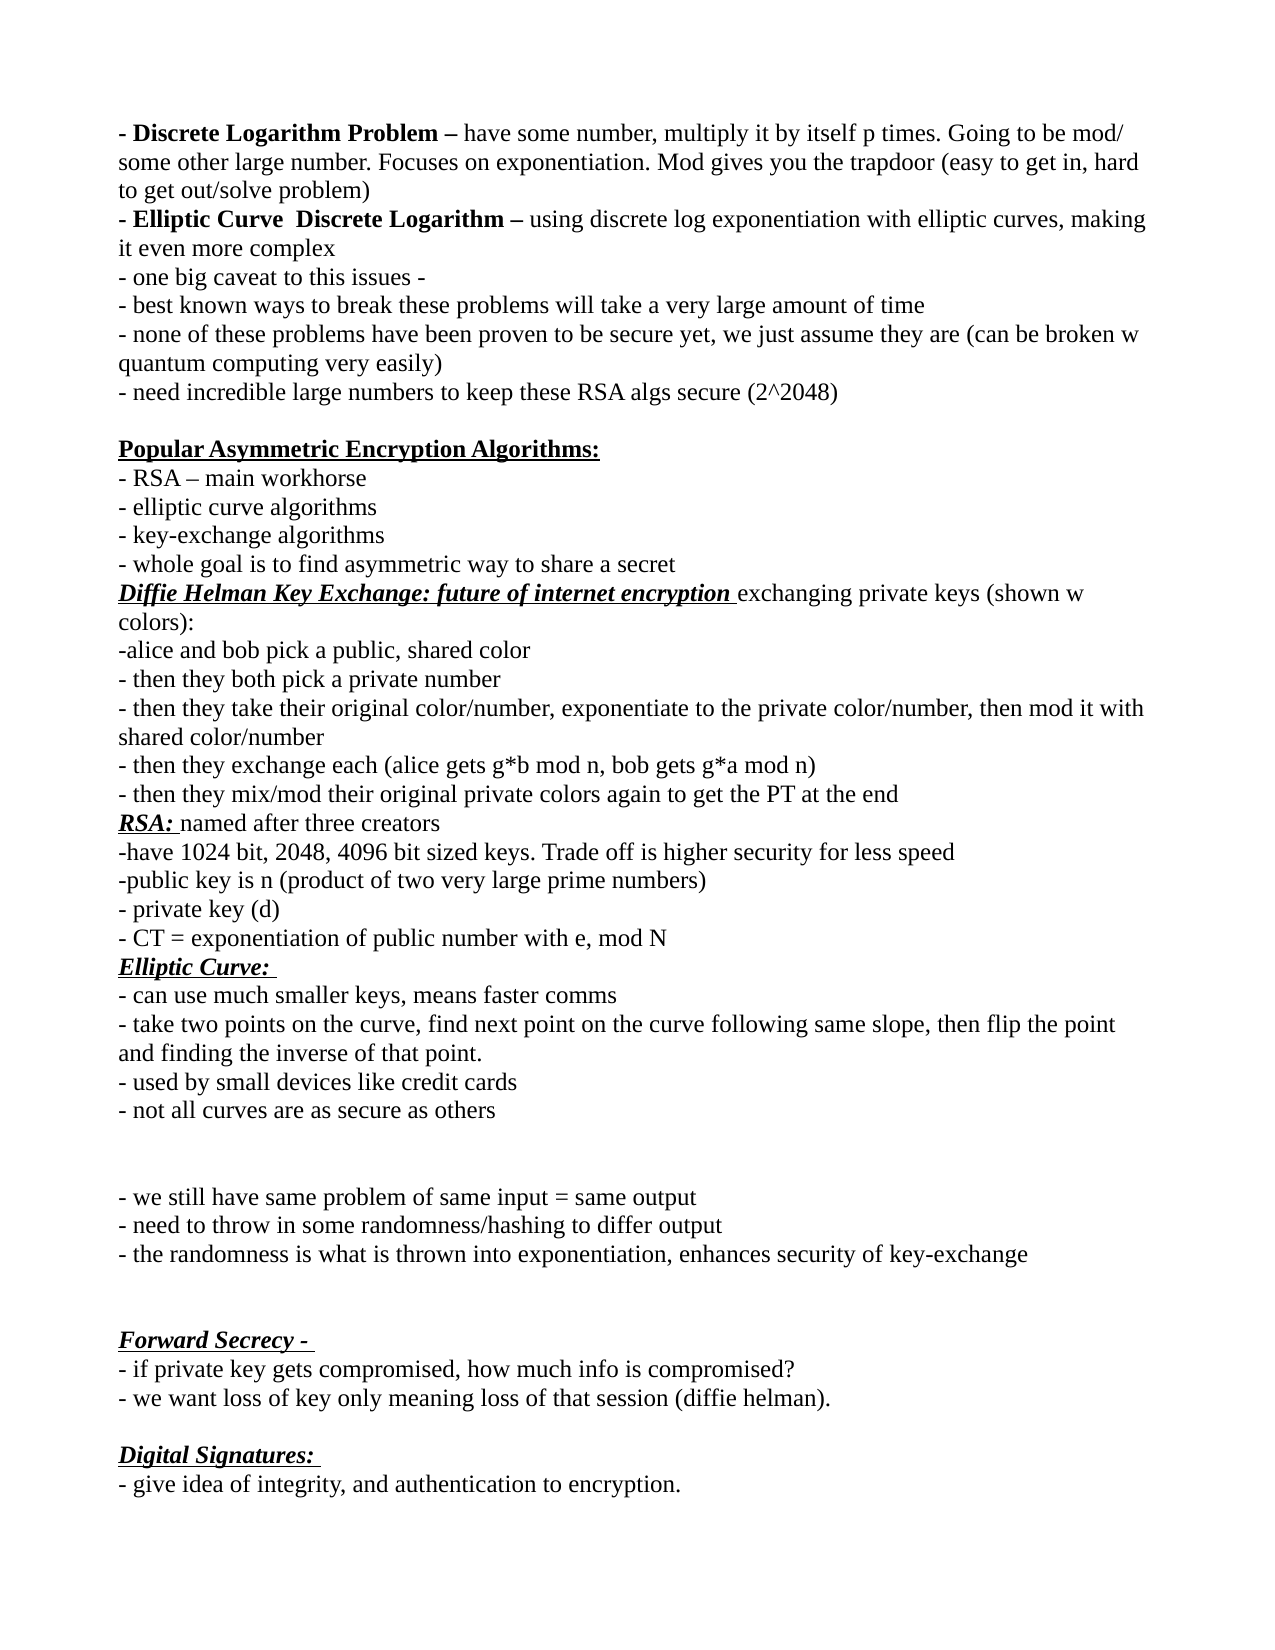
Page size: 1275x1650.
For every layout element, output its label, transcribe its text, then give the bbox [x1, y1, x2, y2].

text - elliptic curve algorithms [118, 492, 1157, 521]
text Forward Secrecy - [118, 1326, 1157, 1354]
text - then they exchange each (alice gets g*b mod n, bob gets g*a mod n) [118, 751, 1157, 779]
text - RSA – main workhorse [118, 463, 1157, 492]
text - key-exchange algorithms [118, 521, 1157, 549]
text -have 1024 bit, 2048, 4096 bit sized keys. Trade off is higher security for less speed [118, 837, 1157, 866]
text - then they take their original color/number, exponentiate to the private color/number, then mod it with shared color/number [118, 693, 1157, 751]
text Popular Asymmetric Encryption Algorithms: [118, 434, 1157, 463]
text - we want loss of key only meaning loss of that session (diffie helman). [118, 1383, 1157, 1412]
text RSA: named after three creators [118, 808, 1157, 837]
text - none of these problems have been proven to be secure yet, we just assume they are (can be broken w quantum computing very easily) [118, 319, 1157, 377]
text - can use much smaller keys, means faster comms [118, 981, 1157, 1009]
text - best known ways to break these problems will take a very large amount of time [118, 291, 1157, 319]
text - then they both pick a private number [118, 664, 1157, 693]
text - one big caveat to this issues - [118, 262, 1157, 291]
text - not all curves are as secure as others [118, 1096, 1157, 1124]
text Digital Signatures: [118, 1441, 1157, 1469]
text - then they mix/mod their original private colors again to get the PT at the end [118, 779, 1157, 808]
text - private key (d) [118, 894, 1157, 923]
text - need incredible large numbers to keep these RSA algs secure (2^2048) [118, 377, 1157, 406]
text - give idea of integrity, and authentication to encryption. [118, 1469, 1157, 1498]
text - the randomness is what is thrown into exponentiation, enhances security of key-exchange [118, 1239, 1157, 1268]
text - CT = exponentiation of public number with e, mod N [118, 923, 1157, 952]
text -public key is n (product of two very large prime numbers) [118, 866, 1157, 894]
text - take two points on the curve, find next point on the curve following same slope, then flip the point and finding the inverse of that point. [118, 1009, 1157, 1067]
text Elliptic Curve: [118, 952, 1157, 981]
text - Elliptic Curve Discrete Logarithm – using discrete log exponentiation with elliptic curves, making it even more complex [118, 204, 1157, 262]
text - need to throw in some randomness/hashing to differ output [118, 1211, 1157, 1239]
text - if private key gets compromised, how much info is compromised? [118, 1354, 1157, 1383]
text - Discrete Logarithm Problem – have some number, multiply it by itself p times. Going to be mod/ some other large number. Focuses on exponentiation. Mod gives you the trapdoor (easy to get in, hard to get out/solve problem) [118, 118, 1157, 204]
text - used by small devices like credit cards [118, 1067, 1157, 1096]
text - we still have same problem of same input = same output [118, 1182, 1157, 1211]
text -alice and bob pick a public, shared color [118, 636, 1157, 664]
text - whole goal is to find asymmetric way to share a secret [118, 549, 1157, 578]
text Diffie Helman Key Exchange: future of internet encryption exchanging private keys (shown w colors): [118, 578, 1157, 636]
